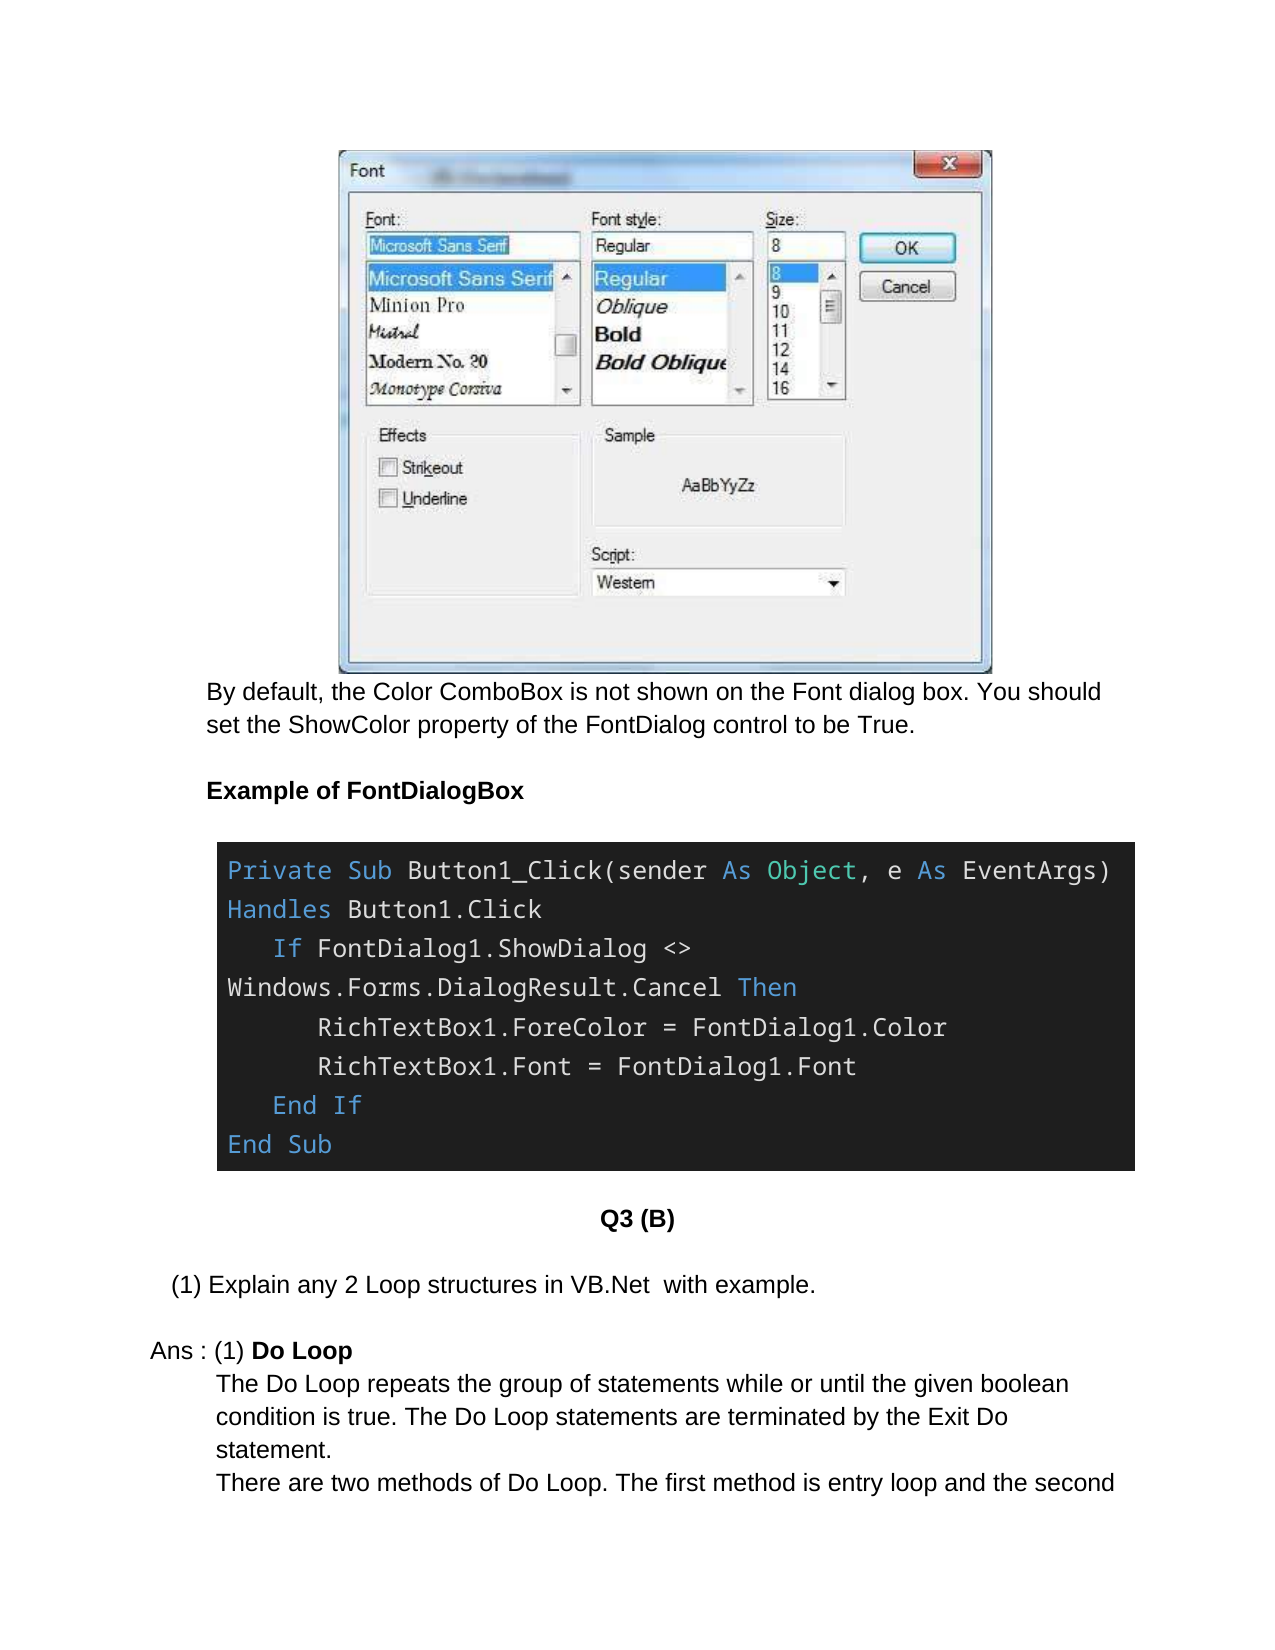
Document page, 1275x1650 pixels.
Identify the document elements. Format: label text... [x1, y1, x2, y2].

text Ans : (1) Do Loop [150, 1336, 1125, 1365]
text There are two methods of Do Loop. The first method is entry loop and the second [216, 1468, 1125, 1497]
table_header Private Sub Button1_Click(sender As Object, e As EventArgs) Handles Button1.Click If FontDialog1.ShowDialog <> Windows.Forms.DialogResult.Cancel Then RichTextBox1.ForeColor = FontDialog1.Color RichTextBox1.Font = FontDialog1.Font End If End Sub [217, 842, 1135, 1171]
text The Do Loop repeats the group of statements while or until the given boolean condition is true. The Do Loop statements are terminated by the Exit Do statement. [216, 1369, 1125, 1464]
text By default, the Color ComboBox is not shown on the Font dialog box. You should set the ShowColor property of the FontDialog control to be True. [206, 677, 1125, 739]
text (1) Explain any 2 Loop structures in VB.Net with example. [150, 1270, 1125, 1299]
picture [338, 150, 993, 674]
text Example of FontDialogBox [206, 776, 1125, 805]
text Q3 (B) [150, 1204, 1125, 1233]
